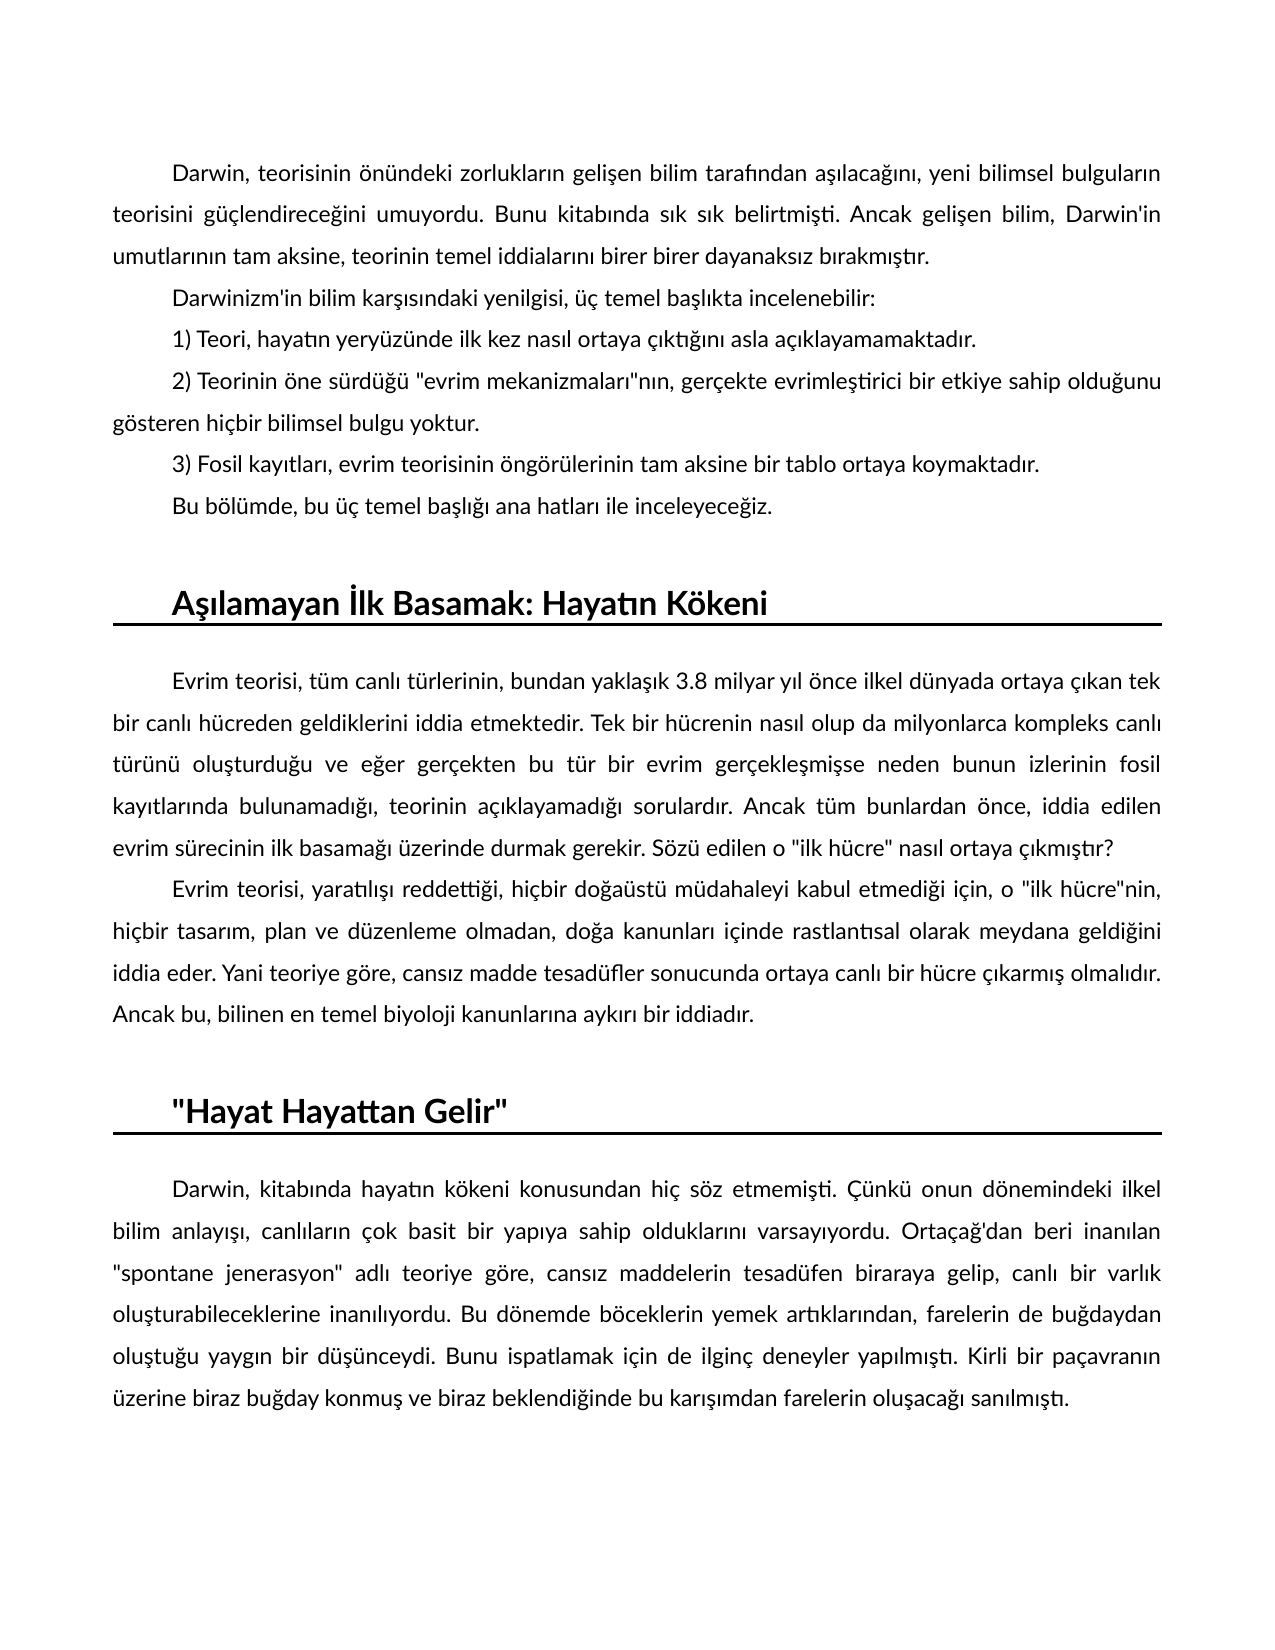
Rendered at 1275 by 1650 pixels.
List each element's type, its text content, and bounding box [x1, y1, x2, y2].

text 3) Fosil kayıtları, evrim teorisinin öngörülerinin tam aksine bir tablo ortaya koymaktadır. [112, 439, 1162, 481]
text Aşılamayan İlk Basamak: Hayatın Kökeni [112, 582, 1162, 626]
text 2) Teorinin öne sürdüğü "evrim mekanizmaları"nın, gerçekte evrimleştirici bir etkiye sahip olduğunu gösteren hiçbir bilimsel bulgu yoktur. [112, 356, 1162, 439]
text Bu bölümde, bu üç temel başlığı ana hatları ile inceleyeceğiz. [112, 481, 1162, 523]
text Darwin, kitabında hayatın kökeni konusundan hiç söz etmemişti. Çünkü onun dönemindeki ilkel bilim anlayışı, canlıların çok basit bir yapıya sahip olduklarını varsayıyordu. Ortaçağ'dan beri inanılan "spontane jenerasyon" adlı teoriye göre, cansız maddelerin tesadüfen biraraya gelip, canlı bir varlık oluşturabileceklerine inanılıyordu. Bu dönemde böceklerin yemek artıklarından, farelerin de buğdaydan oluştuğu yaygın bir düşünceydi. Bunu ispatlamak için de ilginç deneyler yapılmıştı. Kirli bir paçavranın üzerine biraz buğday konmuş ve biraz beklendiğinde bu karışımdan farelerin oluşacağı sanılmıştı. [112, 1164, 1162, 1414]
text "Hayat Hayattan Gelir" [112, 1090, 1162, 1135]
text Evrim teorisi, yaratılışı reddettiği, hiçbir doğaüstü müdahaleyi kabul etmediği için, o "ilk hücre"nin, hiçbir tasarım, plan ve düzenleme olmadan, doğa kanunları içinde rastlantısal olarak meydana geldiğini iddia eder. Yani teoriye göre, cansız madde tesadüfler sonucunda ortaya canlı bir hücre çıkarmış olmalıdır. Ancak bu, bilinen en temel biyoloji kanunlarına aykırı bir iddiadır. [112, 864, 1162, 1031]
text Darwin, teorisinin önündeki zorlukların gelişen bilim tarafından aşılacağını, yeni bilimsel bulguların teorisini güçlendireceğini umuyordu. Bunu kitabında sık sık belirtmişti. Ancak gelişen bilim, Darwin'in umutlarının tam aksine, teorinin temel iddialarını birer birer dayanaksız bırakmıştır. [112, 148, 1162, 273]
text 1) Teori, hayatın yeryüzünde ilk kez nasıl ortaya çıktığını asla açıklayamamaktadır. [112, 314, 1162, 356]
text Evrim teorisi, tüm canlı türlerinin, bundan yaklaşık 3.8 milyar yıl önce ilkel dünyada ortaya çıkan tek bir canlı hücreden geldiklerini iddia etmektedir. Tek bir hücrenin nasıl olup da milyonlarca kompleks canlı türünü oluşturduğu ve eğer gerçekten bu tür bir evrim gerçekleşmişse neden bunun izlerinin fosil kayıtlarında bulunamadığı, teorinin açıklayamadığı sorulardır. Ancak tüm bunlardan önce, iddia edilen evrim sürecinin ilk basamağı üzerinde durmak gerekir. Sözü edilen o "ilk hücre" nasıl ortaya çıkmıştır? [112, 656, 1162, 864]
text Darwinizm'in bilim karşısındaki yenilgisi, üç temel başlıkta incelenebilir: [112, 273, 1162, 314]
